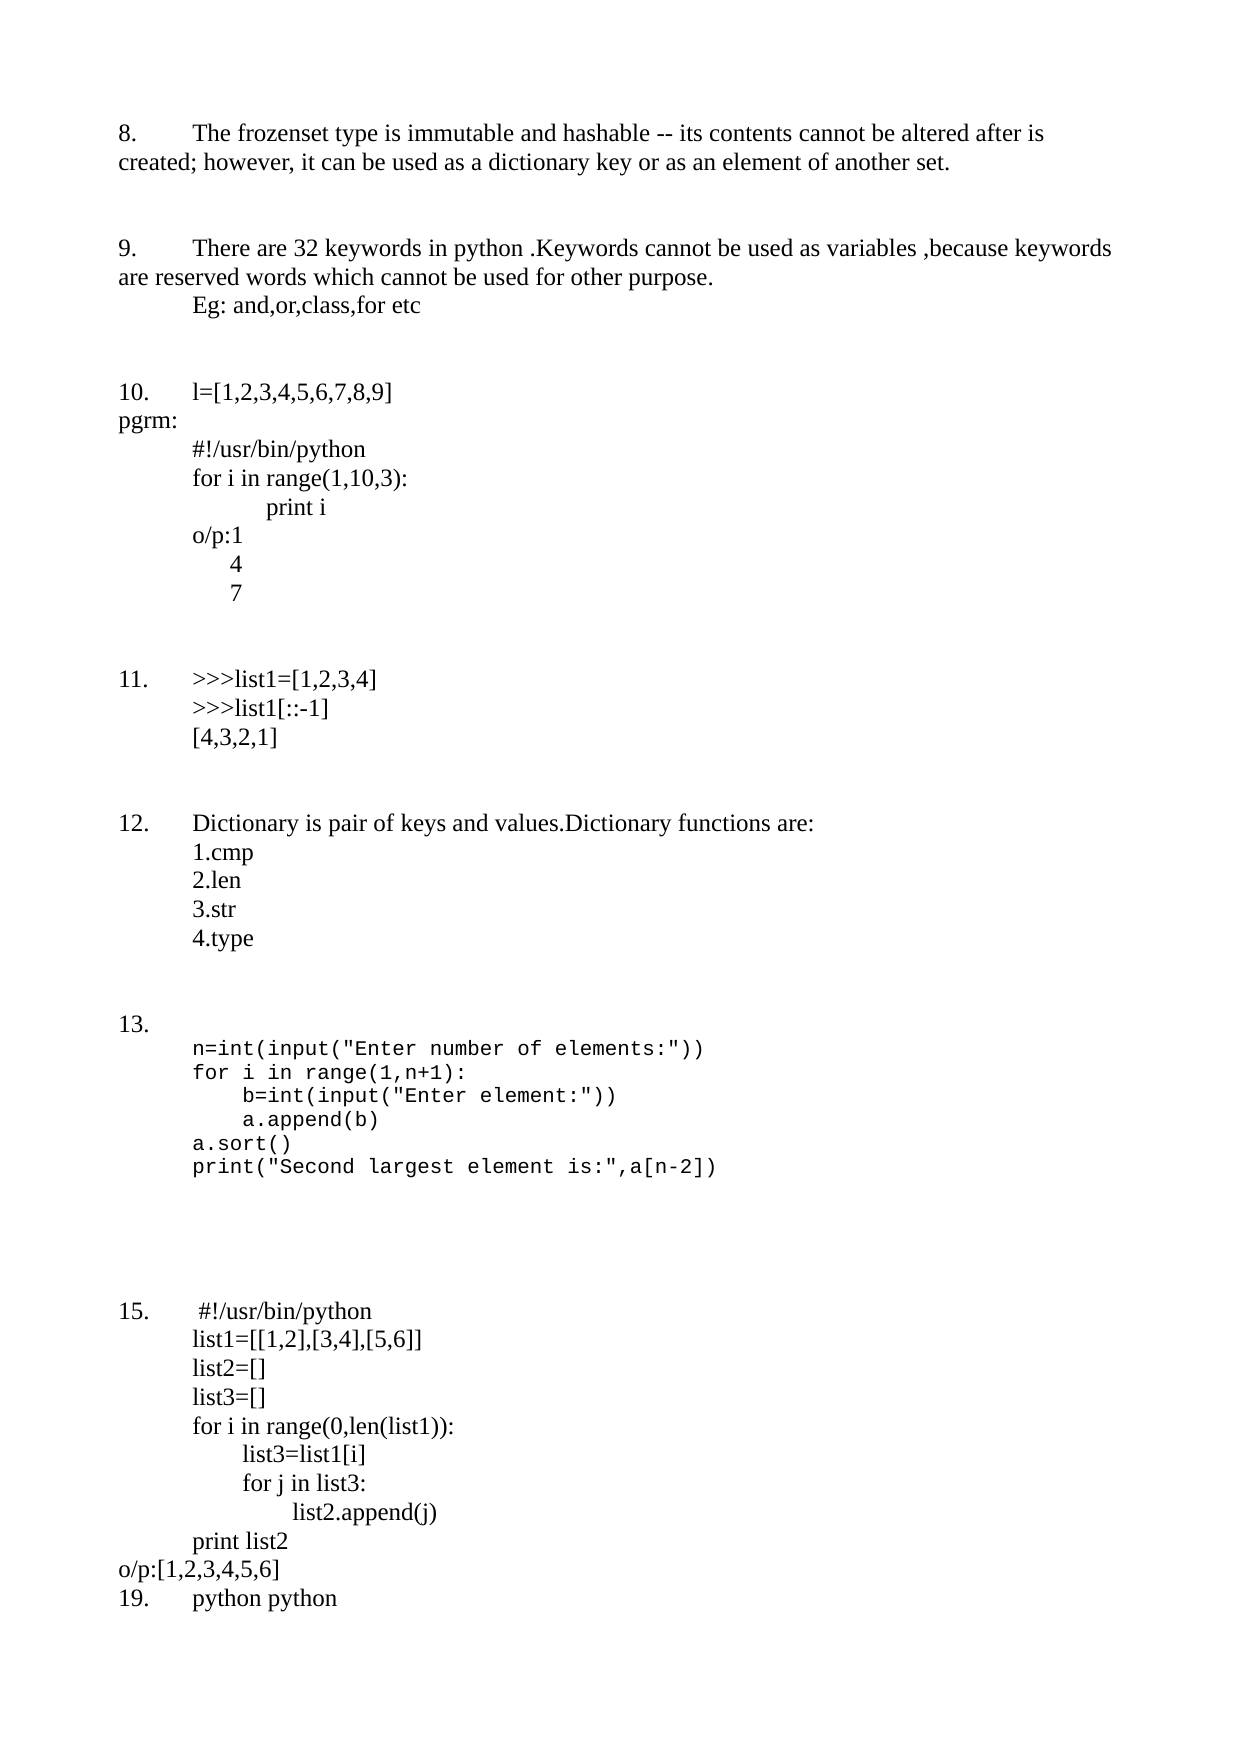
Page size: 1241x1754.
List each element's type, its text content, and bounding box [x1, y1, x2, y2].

text Eg: and,or,class,for etc [118, 291, 1122, 319]
text 9. There are 32 keywords in python .Keywords cannot be used as variables ,because keywords are reserved words which cannot be used for other purpose. [118, 233, 1122, 291]
text print i [118, 492, 1122, 521]
text 7 [118, 578, 1122, 607]
text for i in range(1,n+1): [118, 1062, 1122, 1085]
text for j in list3: [118, 1468, 1122, 1497]
text 3.str [118, 894, 1122, 923]
text 4 [118, 549, 1122, 578]
text for i in range(0,len(list1)): [118, 1411, 1122, 1439]
text >>>list1[::-1] [118, 693, 1122, 722]
text list2=[] [118, 1353, 1122, 1382]
text list1=[[1,2],[3,4],[5,6]] [118, 1324, 1122, 1353]
text print list2 [118, 1526, 1122, 1554]
text list3=[] [118, 1382, 1122, 1411]
text 13. [118, 1009, 1122, 1038]
text o/p:[1,2,3,4,5,6] [118, 1554, 1122, 1583]
text 4.type [118, 923, 1122, 952]
text pgrm: [118, 406, 1122, 434]
text 12. Dictionary is pair of keys and values.Dictionary functions are: [118, 808, 1122, 837]
text print("Second largest element is:",a[n-2]) [118, 1156, 1122, 1180]
text o/p:1 [118, 521, 1122, 549]
text 19. python python [118, 1583, 1122, 1612]
text [4,3,2,1] [118, 722, 1122, 751]
text a.sort() [118, 1133, 1122, 1156]
text 10. l=[1,2,3,4,5,6,7,8,9] [118, 377, 1122, 406]
text b=int(input("Enter element:")) [118, 1085, 1122, 1109]
text a.append(b) [118, 1109, 1122, 1133]
text 8. The frozenset type is immutable and hashable -- its contents cannot be altered after is created; however, it can be used as a dictionary key or as an element of another set. [118, 118, 1122, 176]
text n=int(input("Enter number of elements:")) [118, 1038, 1122, 1062]
text 11. >>>list1=[1,2,3,4] [118, 664, 1122, 693]
text list3=list1[i] [118, 1439, 1122, 1468]
text 1.cmp [118, 837, 1122, 866]
text list2.append(j) [118, 1497, 1122, 1526]
text 15. #!/usr/bin/python [118, 1296, 1122, 1324]
text for i in range(1,10,3): [118, 463, 1122, 492]
text #!/usr/bin/python [118, 434, 1122, 463]
text 2.len [118, 866, 1122, 894]
